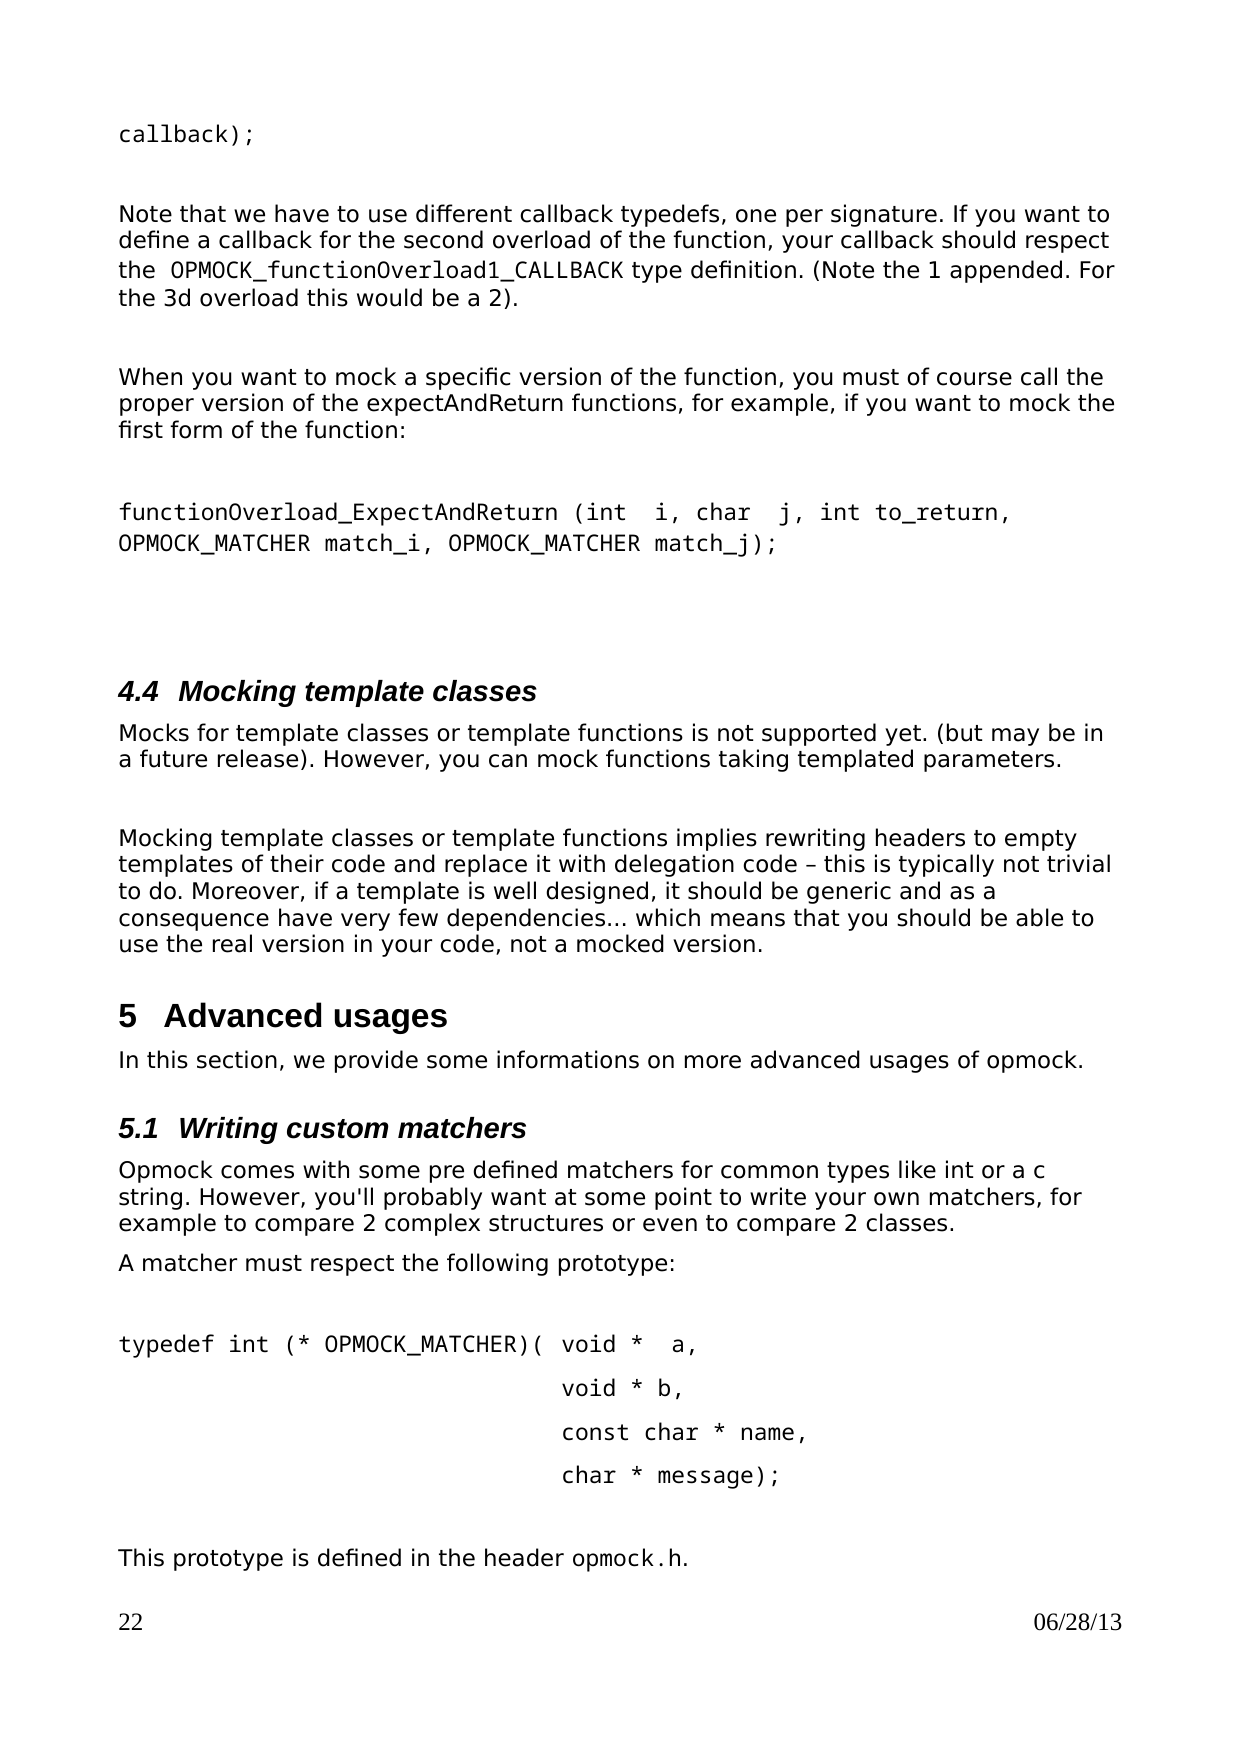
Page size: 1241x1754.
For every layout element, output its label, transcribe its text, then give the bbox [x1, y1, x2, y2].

text Note that we have to use different callback typedefs, one per signature. If you want to define a callback for the second overload of the function, your callback should respect the OPMOCK_functionOverload1_CALLBACK type definition. (Note the 1 appended. For the 3d overload this would be a 2). [118, 201, 1122, 312]
text typedef int (* OPMOCK_MATCHER)( void * a, [118, 1328, 1122, 1359]
text A matcher must respect the following prototype: [118, 1250, 1122, 1276]
subtitle Writing custom matchers [118, 1111, 1122, 1145]
text Mocking template classes or template functions implies rewriting headers to empty templates of their code and replace it with delegation code – this is typically not trivial to do. Moreover, if a template is well designed, it should be generic and as a consequence have very few dependencies... which means that you should be able to use the real version in your code, not a mocked version. [118, 825, 1122, 958]
text char * message); [118, 1459, 1122, 1491]
text functionOverload_ExpectAndReturn (int i, char j, int to_return, OPMOCK_MATCHER match_i, OPMOCK_MATCHER match_j); [118, 496, 1122, 558]
text Mocks for template classes or template functions is not supported yet. (but may be in a future release). However, you can mock functions taking templated parameters. [118, 720, 1122, 773]
text In this section, we provide some informations on more advanced usages of opmock. [118, 1047, 1122, 1074]
text const char * name, [118, 1416, 1122, 1447]
subtitle Advanced usages [118, 996, 1122, 1034]
text void * b, [118, 1372, 1122, 1403]
text This prototype is defined in the header opmock.h. [118, 1541, 1122, 1573]
text Opmock comes with some pre defined matchers for common types like int or a c string. However, you'll probably want at some point to write your own matchers, for example to compare 2 complex structures or even to compare 2 classes. [118, 1157, 1122, 1237]
text callback); [118, 118, 1122, 149]
subtitle Mocking template classes [118, 674, 1122, 707]
text When you want to mock a specific version of the function, you must of course call the proper version of the expectAndReturn functions, for example, if you want to mock the first form of the function: [118, 364, 1122, 444]
